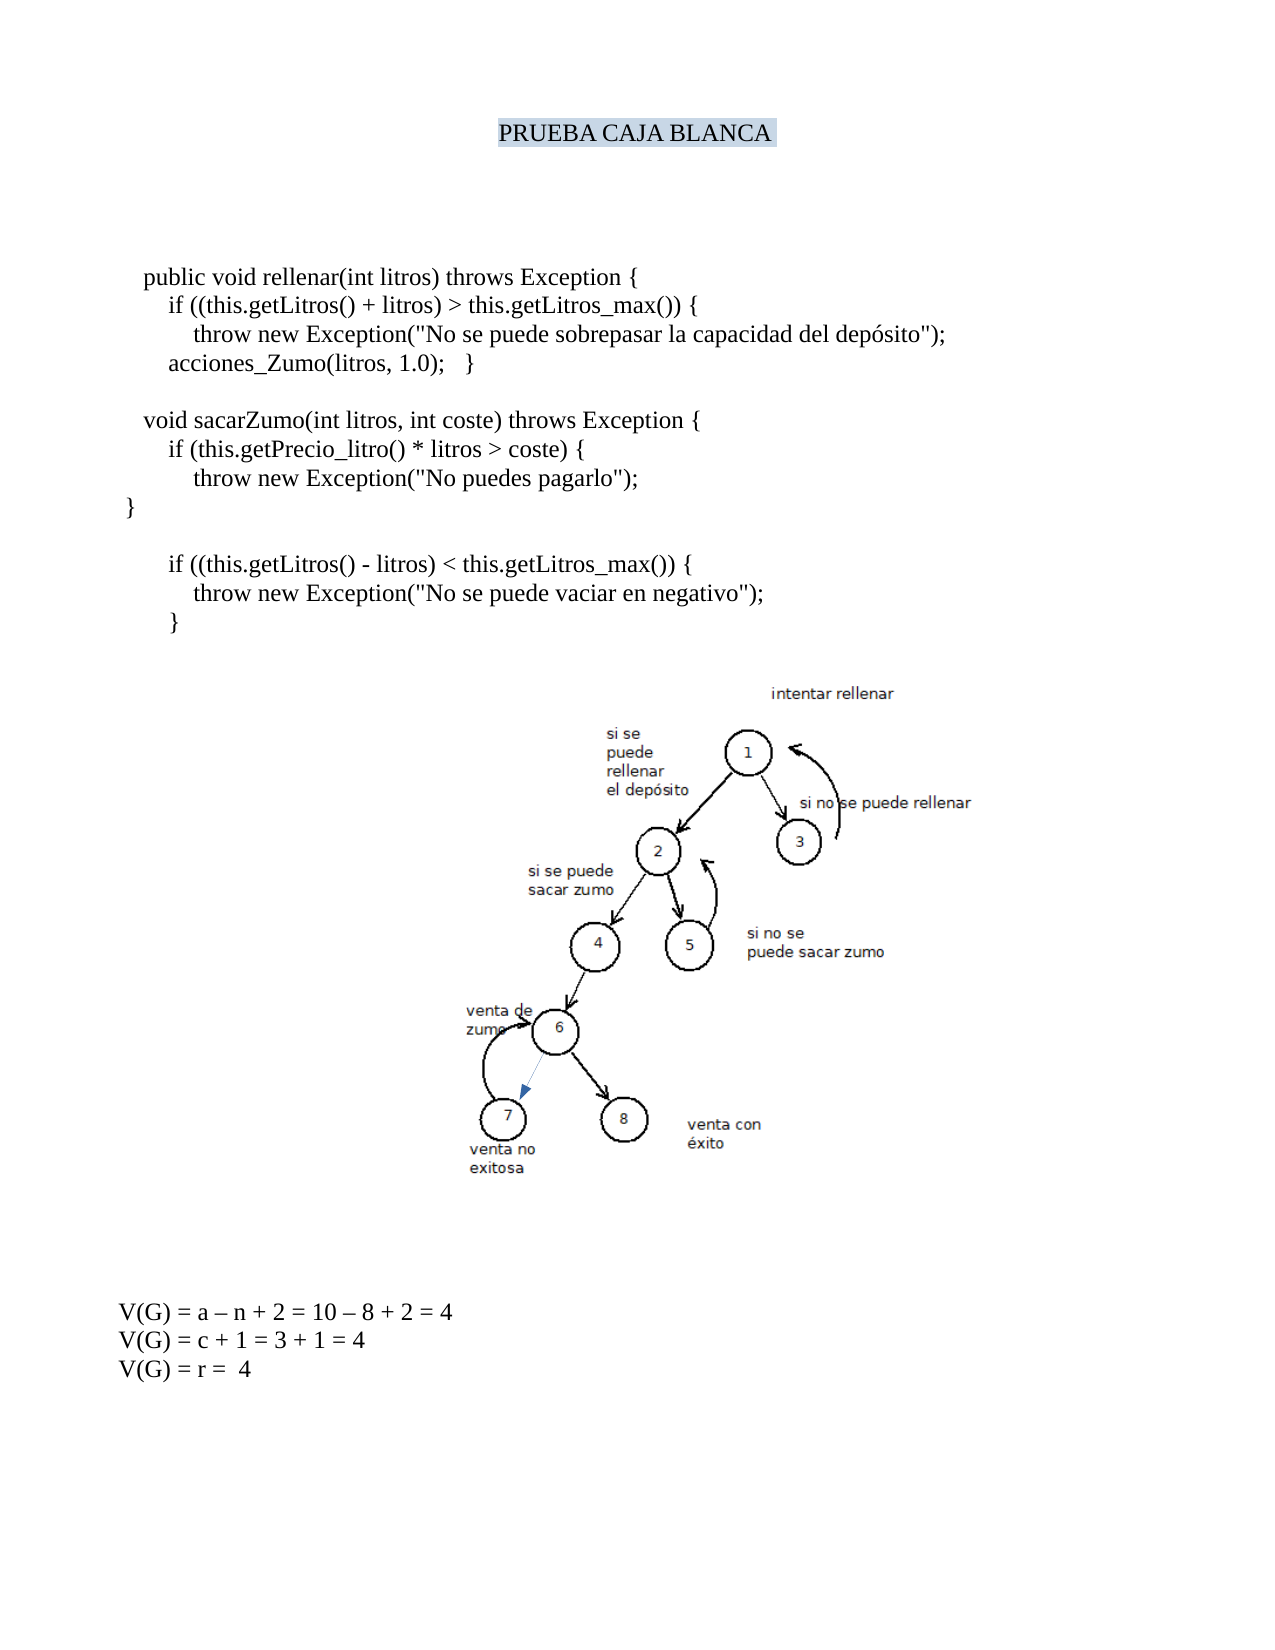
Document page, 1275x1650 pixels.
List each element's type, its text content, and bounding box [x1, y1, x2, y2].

text throw new Exception("No se puede sobrepasar la capacidad del depósito"); [118, 319, 1157, 348]
text if ((this.getLitros() + litros) > this.getLitros_max()) { [118, 291, 1157, 319]
text public void rellenar(int litros) throws Exception { [118, 262, 1157, 291]
text throw new Exception("No se puede vaciar en negativo"); [118, 578, 1157, 607]
text if (this.getPrecio_litro() * litros > coste) { [118, 434, 1157, 463]
text acciones_Zumo(litros, 1.0); } [118, 348, 1157, 377]
text void sacarZumo(int litros, int coste) throws Exception { [118, 406, 1157, 434]
text } [118, 607, 1157, 636]
picture [466, 686, 973, 1199]
text V(G) = r = 4 [118, 1354, 1157, 1383]
text V(G) = c + 1 = 3 + 1 = 4 [118, 1326, 1157, 1354]
text PRUEBA CAJA BLANCA [118, 118, 1157, 147]
text } [118, 492, 1157, 521]
text throw new Exception("No puedes pagarlo"); [118, 463, 1157, 492]
text if ((this.getLitros() - litros) < this.getLitros_max()) { [118, 549, 1157, 578]
text V(G) = a – n + 2 = 10 – 8 + 2 = 4 [118, 1297, 1157, 1326]
